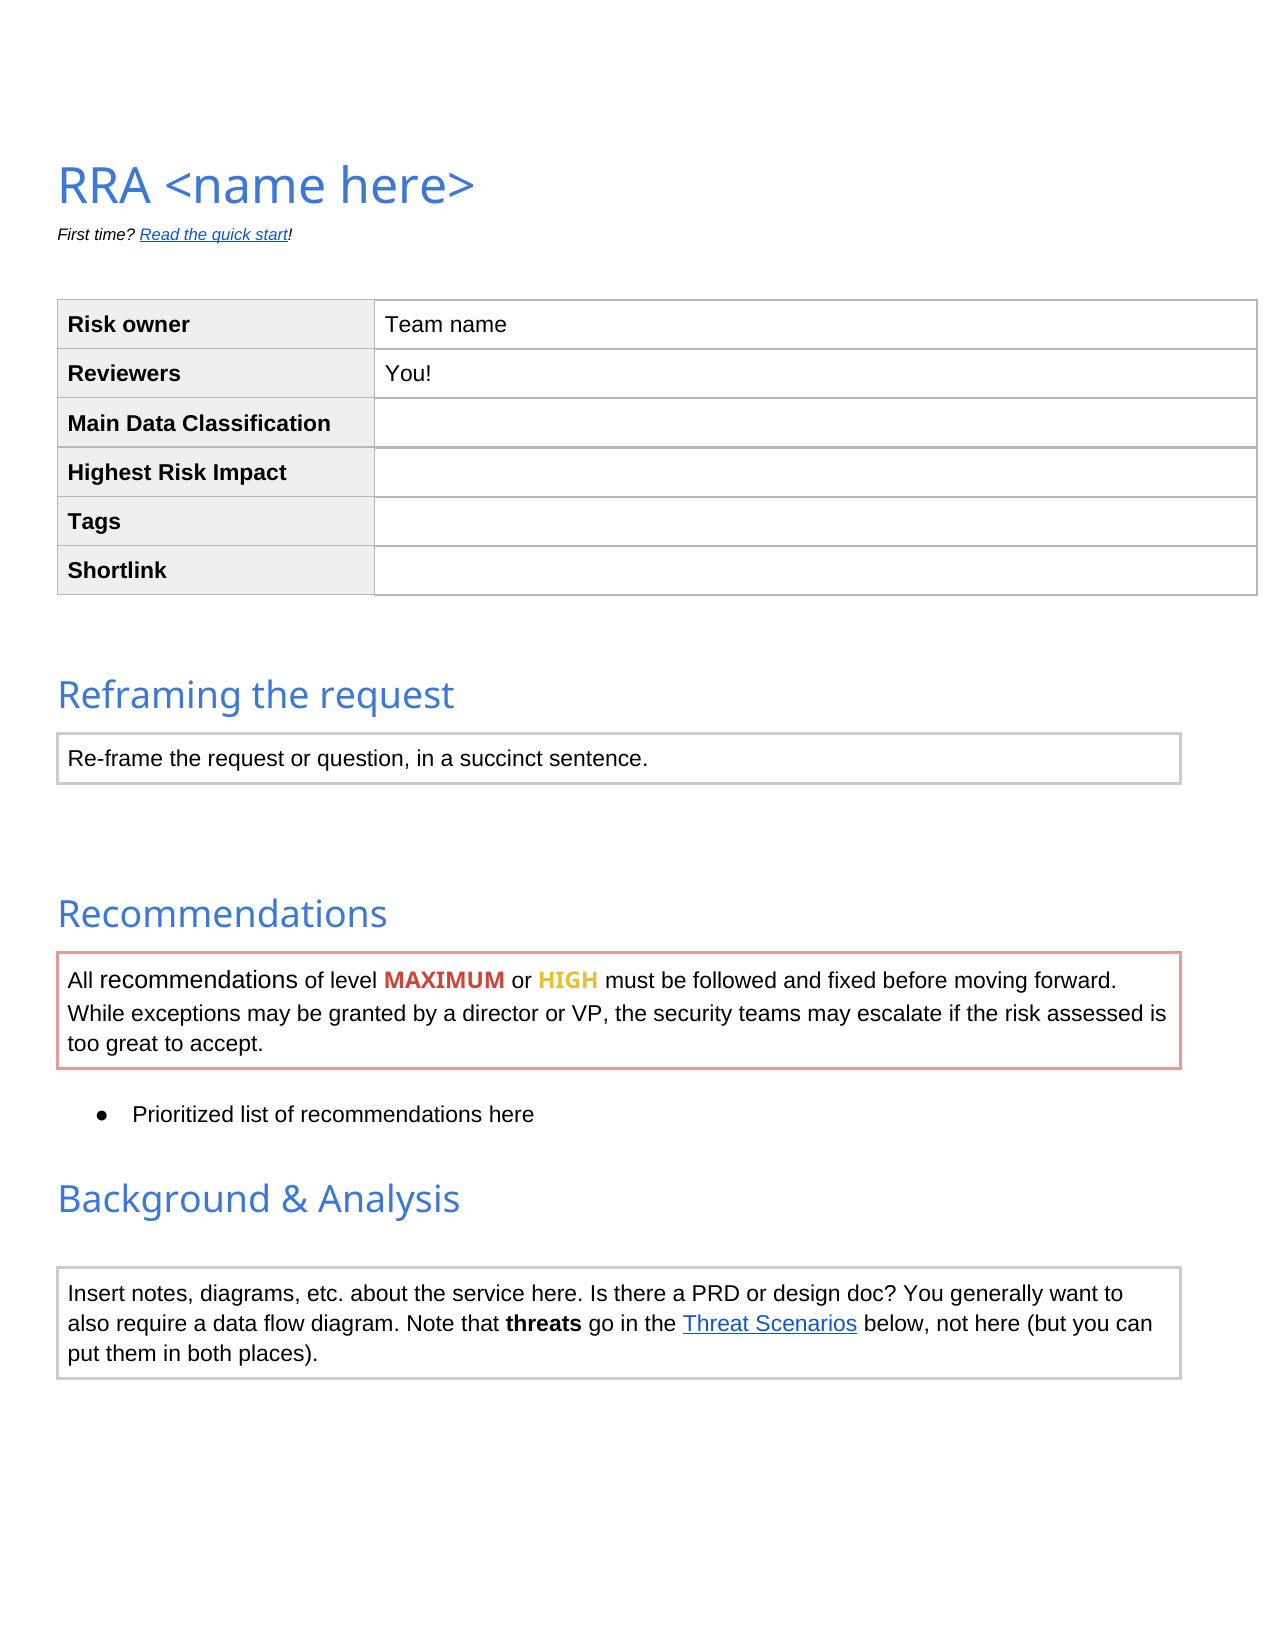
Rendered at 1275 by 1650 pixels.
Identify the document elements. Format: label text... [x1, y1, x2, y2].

table_header Re-frame the request or question, in a succinct sentence. [59, 735, 1179, 782]
table_cell Tags [58, 497, 374, 545]
subtitle Reframing the request [57, 668, 1275, 719]
table_header All recommendations of level MAXIMUM or HIGH must be followed and fixed before moving forward. While exceptions may be granted by a director or VP, the security teams may escalate if the risk assessed is too great to accept. [59, 954, 1179, 1067]
subtitle Background & Analysis [57, 1172, 1275, 1223]
table_header Risk owner [58, 300, 374, 348]
text First time? Read the quick start! [57, 224, 1181, 243]
list Prioritized list of recommendations here [94, 1101, 1181, 1127]
table_cell [375, 399, 1256, 446]
table_cell You! [375, 350, 1256, 397]
title RRA <name here> [57, 150, 1275, 218]
table_header Team name [375, 301, 1256, 348]
table_cell [375, 449, 1256, 496]
table_cell Highest Risk Impact [58, 448, 374, 496]
table_cell Reviewers [58, 349, 374, 397]
table_cell [375, 547, 1256, 594]
subtitle Recommendations [57, 887, 1275, 938]
table_cell Shortlink [58, 546, 374, 594]
table_cell Main Data Classification [58, 398, 374, 446]
table_cell [375, 498, 1256, 545]
table_header Insert notes, diagrams, etc. about the service here. Is there a PRD or design doc? You generally want to also require a data flow diagram. Note that threats go in the Threat Scenarios below, not here (but you can put them in both places). [59, 1269, 1179, 1377]
